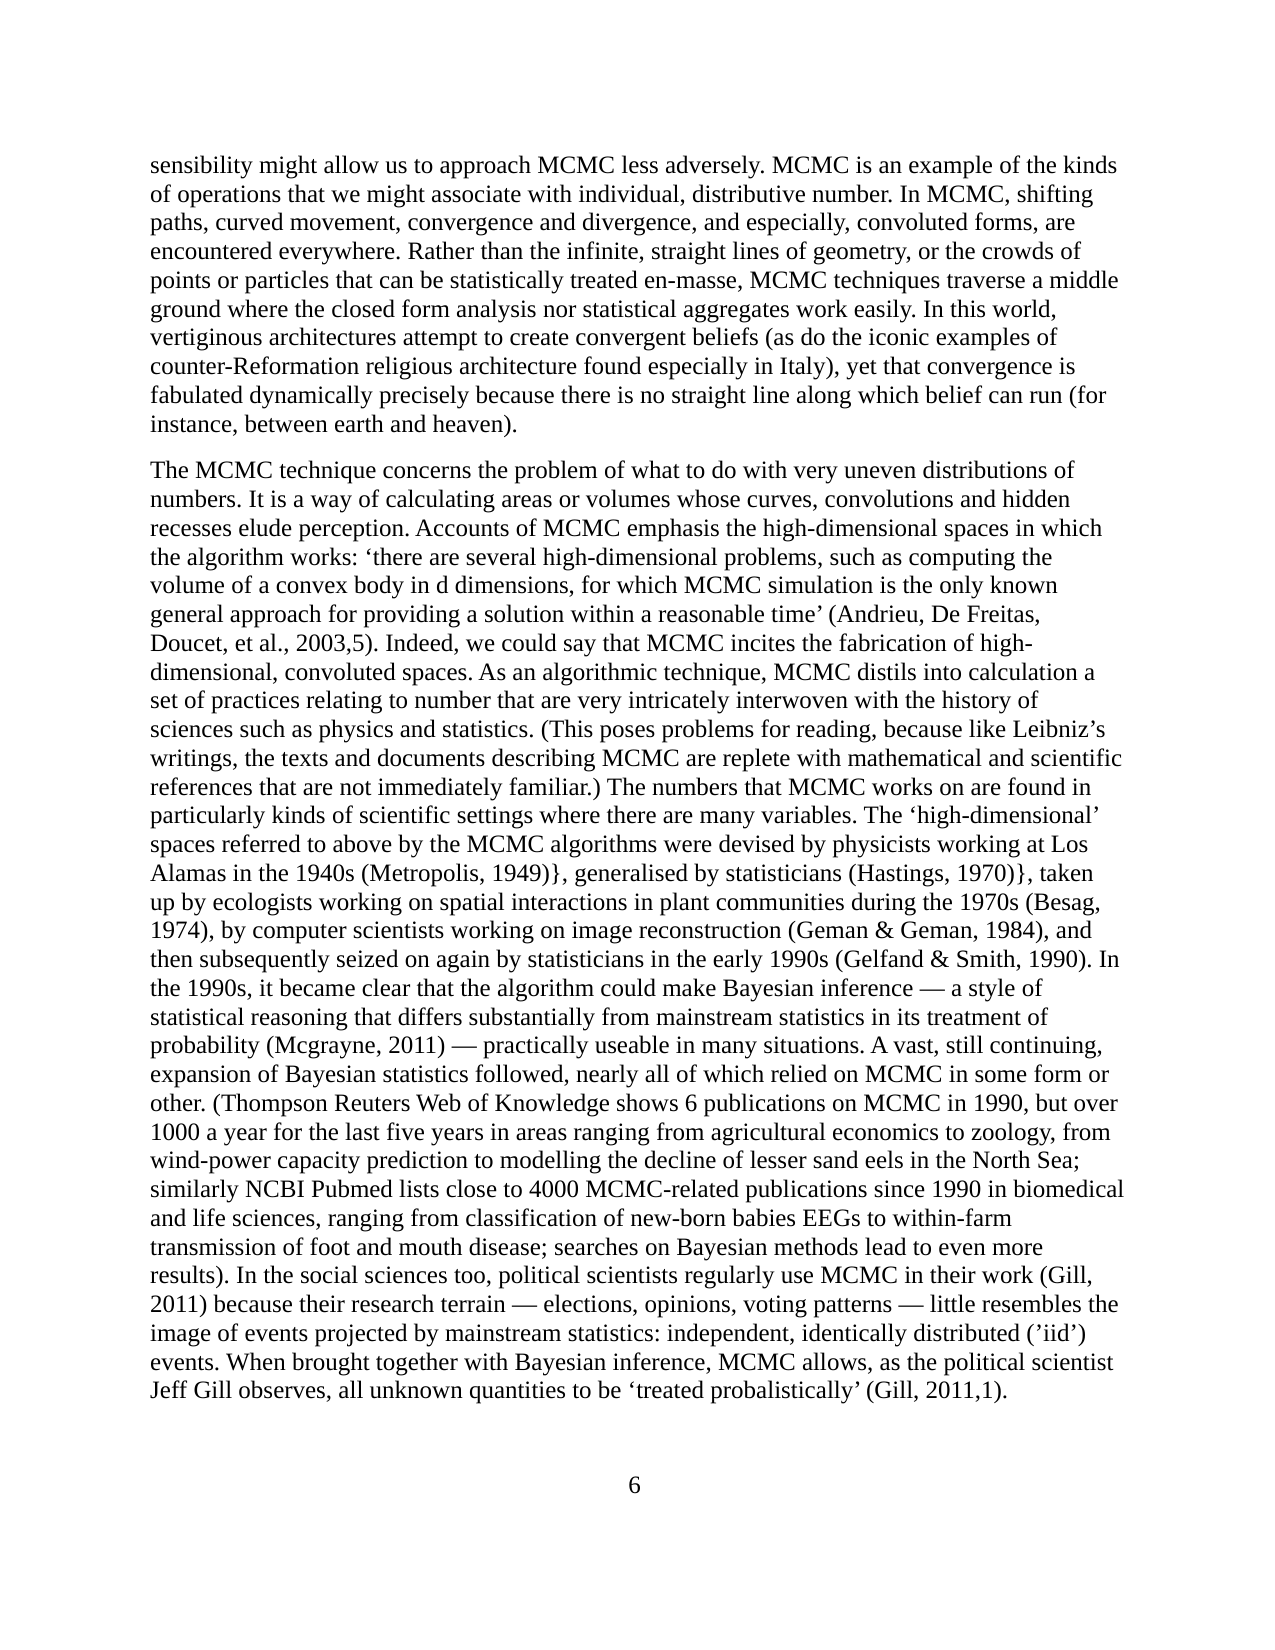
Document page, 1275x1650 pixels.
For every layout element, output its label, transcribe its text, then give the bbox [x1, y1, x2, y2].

text sensibility might allow us to approach MCMC less adversely. MCMC is an example of the kinds of operations that we might associate with individual, distributive number. In MCMC, shifting paths, curved movement, convergence and divergence, and especially, convoluted forms, are encountered everywhere. Rather than the infinite, straight lines of geometry, or the crowds of points or particles that can be statistically treated en-masse, MCMC techniques traverse a middle ground where the closed form analysis nor statistical aggregates work easily. In this world, vertiginous architectures attempt to create convergent beliefs (as do the iconic examples of counter-Reformation religious architecture found especially in Italy), yet that convergence is fabulated dynamically precisely because there is no straight line along which belief can run (for instance, between earth and heaven). [150, 150, 1125, 437]
text The MCMC technique concerns the problem of what to do with very uneven distributions of numbers. It is a way of calculating areas or volumes whose curves, convolutions and hidden recesses elude perception. Accounts of MCMC emphasis the high-dimensional spaces in which the algorithm works: ‘there are several high-dimensional problems, such as computing the volume of a convex body in d dimensions, for which MCMC simulation is the only known general approach for providing a solution within a reasonable time’ (Andrieu, De Freitas, Doucet, et al., 2003,5). Indeed, we could say that MCMC incites the fabrication of high-dimensional, convoluted spaces. As an algorithmic technique, MCMC distils into calculation a set of practices relating to number that are very intricately interwoven with the history of sciences such as physics and statistics. (This poses problems for reading, because like Leibniz’s writings, the texts and documents describing MCMC are replete with mathematical and scientific references that are not immediately familiar.) The numbers that MCMC works on are found in particularly kinds of scientific settings where there are many variables. The ‘high-dimensional’ spaces referred to above by the MCMC algorithms were devised by physicists working at Los Alamas in the 1940s (Metropolis, 1949)}, generalised by statisticians (Hastings, 1970)}, taken up by ecologists working on spatial interactions in plant communities during the 1970s (Besag, 1974), by computer scientists working on image reconstruction (Geman & Geman, 1984), and then subsequently seized on again by statisticians in the early 1990s (Gelfand & Smith, 1990). In the 1990s, it became clear that the algorithm could make Bayesian inference — a style of statistical reasoning that differs substantially from mainstream statistics in its treatment of probability (Mcgrayne, 2011) — practically useable in many situations. A vast, still continuing, expansion of Bayesian statistics followed, nearly all of which relied on MCMC in some form or other. (Thompson Reuters Web of Knowledge shows 6 publications on MCMC in 1990, but over 1000 a year for the last five years in areas ranging from agricultural economics to zoology, from wind-power capacity prediction to modelling the decline of lesser sand eels in the North Sea; similarly NCBI Pubmed lists close to 4000 MCMC-related publications since 1990 in biomedical and life sciences, ranging from classification of new-born babies EEGs to within-farm transmission of foot and mouth disease; searches on Bayesian methods lead to even more results). In the social sciences too, political scientists regularly use MCMC in their work (Gill, 2011) because their research terrain — elections, opinions, voting patterns — little resembles the image of events projected by mainstream statistics: independent, identically distributed (’iid’) events. When brought together with Bayesian inference, MCMC allows, as the political scientist Jeff Gill observes, all unknown quantities to be ‘treated probalistically’ (Gill, 2011,1). [150, 455, 1125, 1404]
